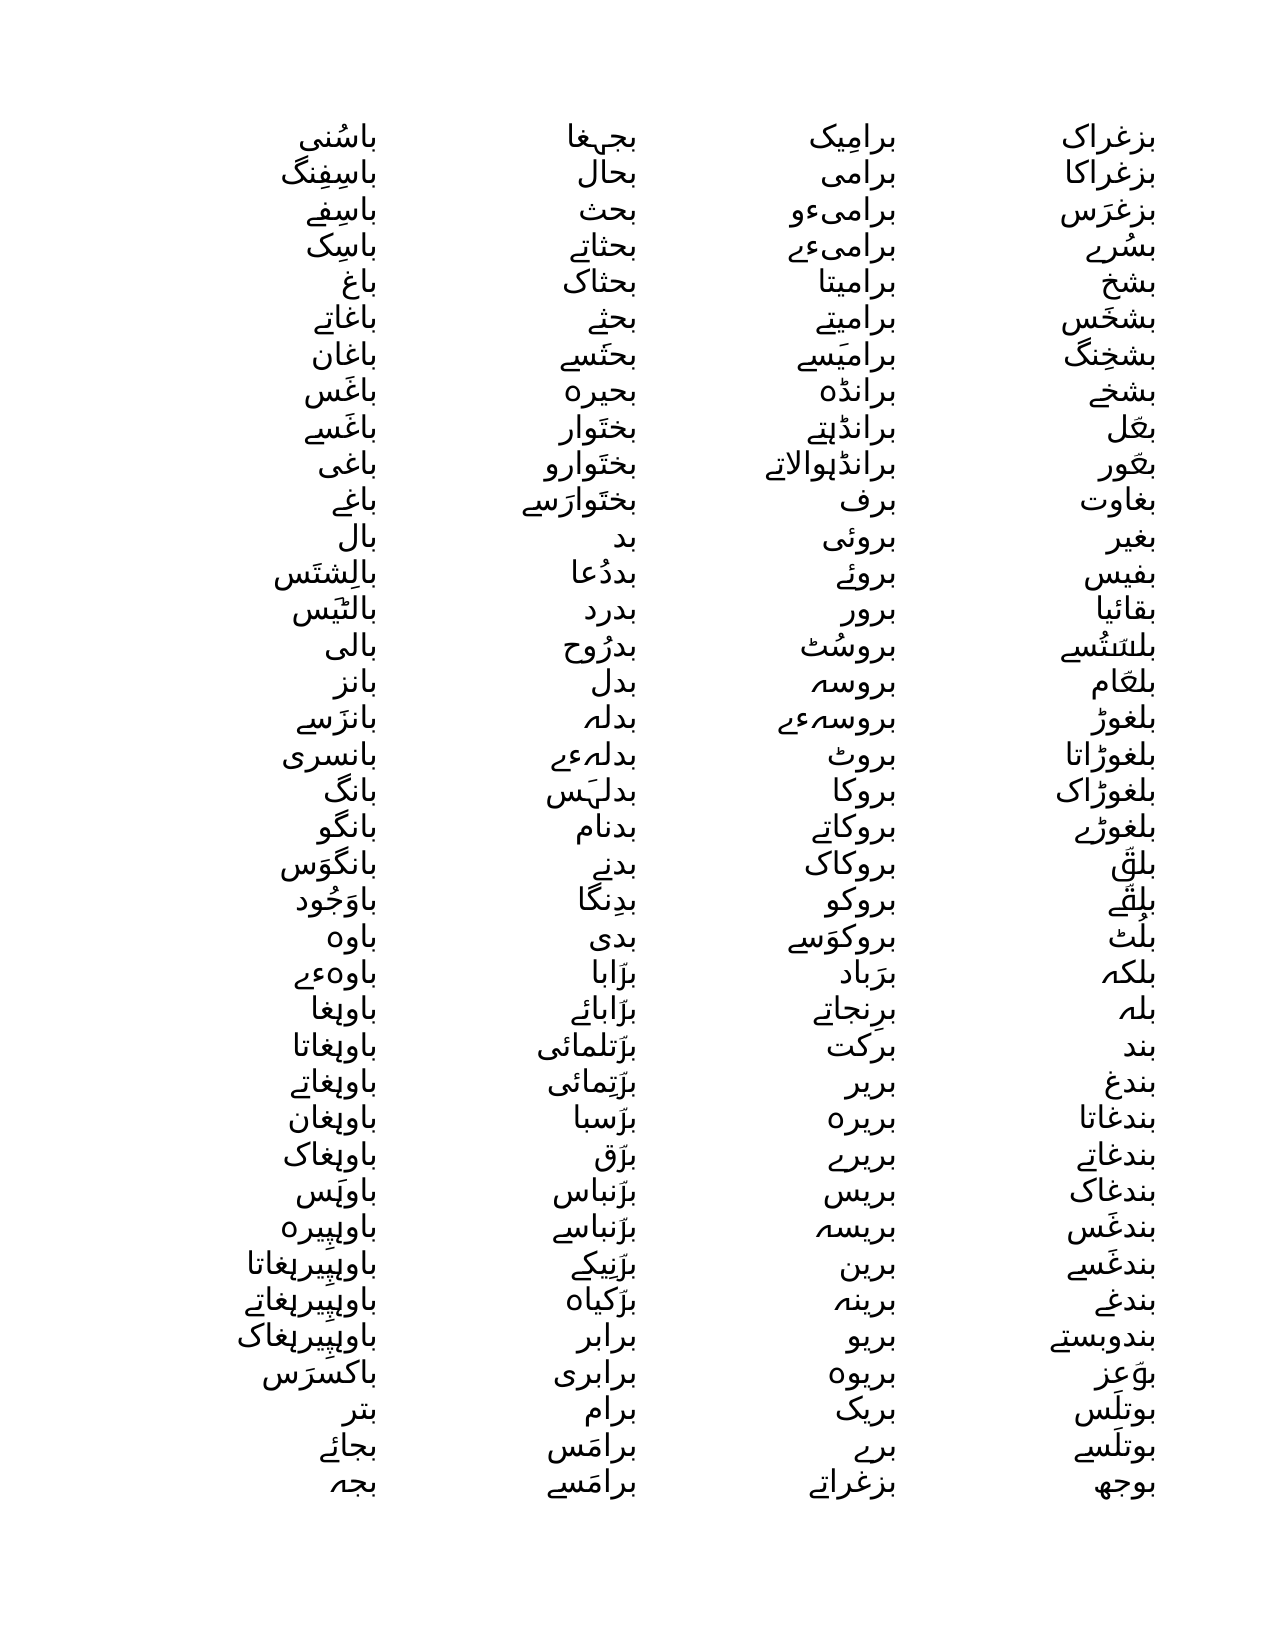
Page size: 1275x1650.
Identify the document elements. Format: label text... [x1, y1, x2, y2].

text باوہ​پِیرہ​غاتے [118, 1281, 378, 1318]
text باغے [118, 482, 378, 518]
text برامَس [378, 1427, 637, 1463]
text بدلہ​َس [378, 772, 637, 809]
text باوہ​پِیرہ​غاتا [118, 1245, 378, 1281]
text برِنجاتے [637, 991, 897, 1027]
text برامِیک [637, 118, 897, 154]
text بدنے [378, 845, 637, 882]
text بوؔعز [897, 1354, 1157, 1391]
text بدرد [378, 591, 637, 627]
text باغی [118, 445, 378, 482]
text بحث [378, 191, 637, 227]
text برؔابا [378, 954, 637, 991]
text بریو [637, 1318, 897, 1354]
text بفیس [897, 554, 1157, 591]
text بشخَس [897, 300, 1157, 336]
text برامَسے [378, 1463, 637, 1499]
text بند [897, 1027, 1157, 1063]
text بالٹی​َس [118, 591, 378, 627]
text بغیر [897, 518, 1157, 554]
text باوہ​َس [118, 1172, 378, 1209]
text برَباد [637, 954, 897, 991]
text بددُعا [378, 554, 637, 591]
text بریر [637, 1063, 897, 1100]
text بزغراکا [897, 154, 1157, 191]
text بریرہ [637, 1100, 897, 1136]
text برف [637, 482, 897, 518]
text بتر [118, 1391, 378, 1427]
text بزغراک [897, 118, 1157, 154]
text بعؔور [897, 445, 1157, 482]
text برابر [378, 1318, 637, 1354]
text بحیرہ [378, 373, 637, 409]
text بوجھ [897, 1463, 1157, 1499]
text باغاتے [118, 300, 378, 336]
text بزغراتے [637, 1463, 897, 1499]
text بروسہ​ءے [637, 700, 897, 736]
text برانڈہ [637, 373, 897, 409]
text بدِنگا [378, 882, 637, 918]
text بحثاک [378, 263, 637, 300]
text بدلہ [378, 700, 637, 736]
text برامی​تا [637, 263, 897, 300]
text برابری [378, 1354, 637, 1391]
text باسُنی [118, 118, 378, 154]
text برؔنباسے [378, 1209, 637, 1245]
text باغَس [118, 373, 378, 409]
text بوتلَس [897, 1391, 1157, 1427]
text بروسُٹ [637, 627, 897, 663]
text بلقؔے [897, 882, 1157, 918]
text بلسؔتُسے [897, 627, 1157, 663]
text باکسرَس [118, 1354, 378, 1391]
text بحثے [378, 300, 637, 336]
text باوہ​غاک [118, 1136, 378, 1172]
text بحال [378, 154, 637, 191]
text بالِشتَس [118, 554, 378, 591]
text بلغوڑ [897, 700, 1157, 736]
text برام [378, 1391, 637, 1427]
text بالی [118, 627, 378, 663]
text بریوہ [637, 1354, 897, 1391]
text بجہ​غا [378, 118, 637, 154]
text باغان [118, 336, 378, 373]
text بوتلَسے [897, 1427, 1157, 1463]
text بلغوڑے [897, 809, 1157, 845]
text بلُٹ [897, 918, 1157, 954]
text باوہ​غان [118, 1100, 378, 1136]
text بدلہ​ءے [378, 736, 637, 772]
text بلکہ [897, 954, 1157, 991]
text بانسری [118, 736, 378, 772]
text برؔکیاہ [378, 1281, 637, 1318]
text بریسہ [637, 1209, 897, 1245]
text بندغ [897, 1063, 1157, 1100]
text برامی​ءے [637, 227, 897, 263]
text بد [378, 518, 637, 554]
text بندغاتے [897, 1136, 1157, 1172]
text برے [637, 1427, 897, 1463]
text باوہ​پِیرہ [118, 1209, 378, 1245]
text برؔابائے [378, 991, 637, 1027]
text برانڈہ​والاتے [637, 445, 897, 482]
text برامی​تے [637, 300, 897, 336]
text بدل [378, 663, 637, 700]
text بلقؔ [897, 845, 1157, 882]
text بختَوارَسے [378, 482, 637, 518]
text باسِفے [118, 191, 378, 227]
text بشخے [897, 373, 1157, 409]
text بروٹ [637, 736, 897, 772]
text برینہ [637, 1281, 897, 1318]
text بلہ [897, 991, 1157, 1027]
text باسِفِنگ [118, 154, 378, 191]
text بال [118, 518, 378, 554]
text بروکاتے [637, 809, 897, 845]
text بندغَسے [897, 1245, 1157, 1281]
text برامی [637, 154, 897, 191]
text برؔنباس [378, 1172, 637, 1209]
text بشخ [897, 263, 1157, 300]
text باوہ​ءے [118, 954, 378, 991]
text بریس [637, 1172, 897, 1209]
text برؔتِمائی [378, 1063, 637, 1100]
text بقائیا [897, 591, 1157, 627]
text باغَسے [118, 409, 378, 445]
text بشخِنگ [897, 336, 1157, 373]
text بحثاتے [378, 227, 637, 263]
text برؔتلمائی [378, 1027, 637, 1063]
text بریرے [637, 1136, 897, 1172]
text بلعؔام [897, 663, 1157, 700]
text بروکوَسے [637, 918, 897, 954]
text باسِک [118, 227, 378, 263]
text باوَجُود [118, 882, 378, 918]
text برامی​ءو [637, 191, 897, 227]
text بختَوار [378, 409, 637, 445]
text بانگو [118, 809, 378, 845]
text باوہ​غا [118, 991, 378, 1027]
text بروکو [637, 882, 897, 918]
text بلغوڑاتا [897, 736, 1157, 772]
text برکت [637, 1027, 897, 1063]
text برامی​َسے [637, 336, 897, 373]
text برؔنِیکے [378, 1245, 637, 1281]
text باوہ​غاتے [118, 1063, 378, 1100]
text بروسہ [637, 663, 897, 700]
text بروئے [637, 554, 897, 591]
text بختَوارو [378, 445, 637, 482]
text بندغَس [897, 1209, 1157, 1245]
text باوہ​غاتا [118, 1027, 378, 1063]
text بزغرَس [897, 191, 1157, 227]
text برانڈہ​تے [637, 409, 897, 445]
text بدنام [378, 809, 637, 845]
text بروکا [637, 772, 897, 809]
text بانز [118, 663, 378, 700]
text بندغاتا [897, 1100, 1157, 1136]
text بجائے [118, 1427, 378, 1463]
text بندغے [897, 1281, 1157, 1318]
text باوہ [118, 918, 378, 954]
text بسُرے [897, 227, 1157, 263]
text بجہ [118, 1463, 378, 1499]
text بندوبستے [897, 1318, 1157, 1354]
text بعؔل [897, 409, 1157, 445]
text باوہ​پِیرہ​غاک [118, 1318, 378, 1354]
text بریک [637, 1391, 897, 1427]
text بانگوَس [118, 845, 378, 882]
text بدی [378, 918, 637, 954]
text برین [637, 1245, 897, 1281]
text برور [637, 591, 897, 627]
text بروئی [637, 518, 897, 554]
text برؔسبا [378, 1100, 637, 1136]
text بغاوت [897, 482, 1157, 518]
text بندغاک [897, 1172, 1157, 1209]
text بانگ [118, 772, 378, 809]
text بروکاک [637, 845, 897, 882]
text باغ [118, 263, 378, 300]
text بدرُوح [378, 627, 637, 663]
text برؔق [378, 1136, 637, 1172]
text بانزَسے [118, 700, 378, 736]
text بلغوڑاک [897, 772, 1157, 809]
text بحث​َسے [378, 336, 637, 373]
